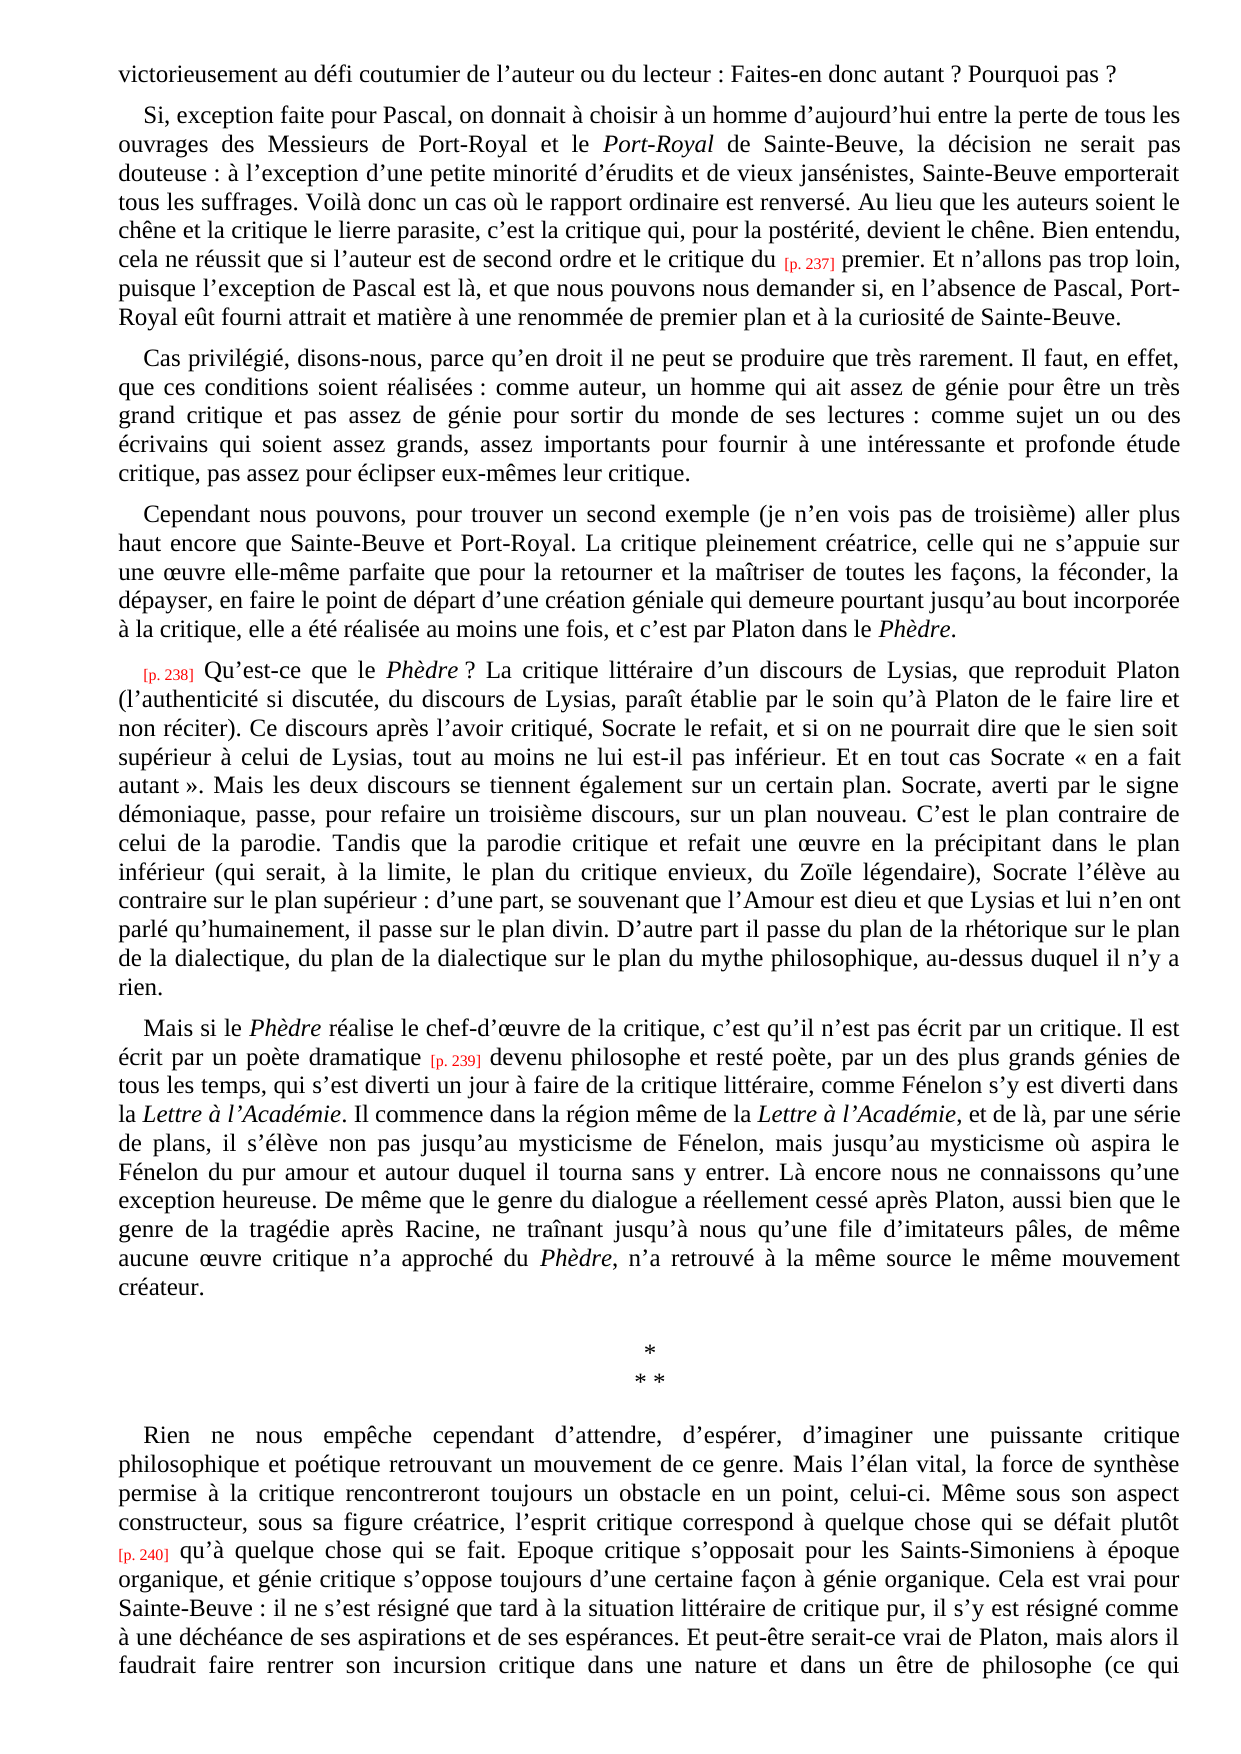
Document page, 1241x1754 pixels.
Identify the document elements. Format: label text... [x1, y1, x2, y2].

text [p. 238] Qu’est-ce que le Phèdre ? La critique littéraire d’un discours de Lysias, que reproduit Platon (l’authenticité si discutée, du discours de Lysias, paraît établie par le soin qu’à Platon de le faire lire et non réciter). Ce discours après l’avoir critiqué, Socrate le refait, et si on ne pourrait dire que le sien soit supérieur à celui de Lysias, tout au moins ne lui est-il pas inférieur. Et en tout cas Socrate « en a fait autant ». Mais les deux discours se tiennent également sur un certain plan. Socrate, averti par le signe démoniaque, passe, pour refaire un troisième discours, sur un plan nouveau. C’est le plan contraire de celui de la parodie. Tandis que la parodie critique et refait une œuvre en la précipitant dans le plan inférieur (qui serait, à la limite, le plan du critique envieux, du Zoïle légendaire), Socrate l’élève au contraire sur le plan supérieur : d’une part, se souvenant que l’Amour est dieu et que Lysias et lui n’en ont parlé qu’humainement, il passe sur le plan divin. D’autre part il passe du plan de la rhétorique sur le plan de la dialectique, du plan de la dialectique sur le plan du mythe philosophique, au-dessus duquel il n’y a rien. [118, 655, 1181, 1000]
text Cependant nous pouvons, pour trouver un second exemple (je n’en vois pas de troisième) aller plus haut encore que Sainte-Beuve et Port-Royal. La critique pleinement créatrice, celle qui ne s’appuie sur une œuvre elle-même parfaite que pour la retourner et la maîtriser de toutes les façons, la féconder, la dépayser, en faire le point de départ d’une création géniale qui demeure pourtant jusqu’au bout incorporée à la critique, elle a été réalisée au moins une fois, et c’est par Platon dans le Phèdre. [118, 499, 1181, 643]
text Cas privilégié, disons-nous, parce qu’en droit il ne peut se produire que très rarement. Il faut, en effet, que ces conditions soient réalisées : comme auteur, un homme qui ait assez de génie pour être un très grand critique et pas assez de génie pour sortir du monde de ses lectures : comme sujet un ou des écrivains qui soient assez grands, assez importants pour fournir à une intéressante et profonde étude critique, pas assez pour éclipser eux-mêmes leur critique. [118, 343, 1181, 487]
text victorieusement au défi coutumier de l’auteur ou du lecteur : Faites-en donc autant ? Pourquoi pas ? [118, 59, 1181, 88]
text Rien ne nous empêche cependant d’attendre, d’espérer, d’imaginer une puissante critique philosophique et poétique retrouvant un mouvement de ce genre. Mais l’élan vital, la force de synthèse permise à la critique rencontreront toujours un obstacle en un point, celui-ci. Même sous son aspect constructeur, sous sa figure créatrice, l’esprit critique correspond à quelque chose qui se défait plutôt [p. 240] qu’à quelque chose qui se fait. Epoque critique s’opposait pour les Saints-Simoniens à époque organique, et génie critique s’oppose toujours d’une certaine façon à génie organique. Cela est vrai pour Sainte-Beuve : il ne s’est résigné que tard à la situation littéraire de critique pur, il s’y est résigné comme à une déchéance de ses aspirations et de ses espérances. Et peut-être serait-ce vrai de Platon, mais alors il faudrait faire rentrer son incursion critique dans une nature et dans un être de philosophe (ce qui [118, 1420, 1181, 1679]
text Si, exception faite pour Pascal, on donnait à choisir à un homme d’aujourd’hui entre la perte de tous les ouvrages des Messieurs de Port-Royal et le Port-Royal de Sainte-Beuve, la décision ne serait pas douteuse : à l’exception d’une petite minorité d’érudits et de vieux jansénistes, Sainte-Beuve emporterait tous les suffrages. Voilà donc un cas où le rapport ordinaire est renversé. Au lieu que les auteurs soient le chêne et la critique le lierre parasite, c’est la critique qui, pour la postérité, devient le chêne. Bien entendu, cela ne réussit que si l’auteur est de second ordre et le critique du [p. 237] premier. Et n’allons pas trop loin, puisque l’exception de Pascal est là, et que nous pouvons nous demander si, en l’absence de Pascal, Port-Royal eût fourni attrait et matière à une renommée de premier plan et à la curiosité de Sainte-Beuve. [118, 100, 1181, 330]
text * * * [118, 1338, 1181, 1395]
text Mais si le Phèdre réalise le chef-d’œuvre de la critique, c’est qu’il n’est pas écrit par un critique. Il est écrit par un poète dramatique [p. 239] devenu philosophe et resté poète, par un des plus grands génies de tous les temps, qui s’est diverti un jour à faire de la critique littéraire, comme Fénelon s’y est diverti dans la Lettre à l’Académie. Il commence dans la région même de la Lettre à l’Académie, et de là, par une série de plans, il s’élève non pas jusqu’au mysticisme de Fénelon, mais jusqu’au mysticisme où aspira le Fénelon du pur amour et autour duquel il tourna sans y entrer. Là encore nous ne connaissons qu’une exception heureuse. De même que le genre du dialogue a réellement cessé après Platon, aussi bien que le genre de la tragédie après Racine, ne traînant jusqu’à nous qu’une file d’imitateurs pâles, de même aucune œuvre critique n’a approché du Phèdre, n’a retrouvé à la même source le même mouvement créateur. [118, 1013, 1181, 1300]
